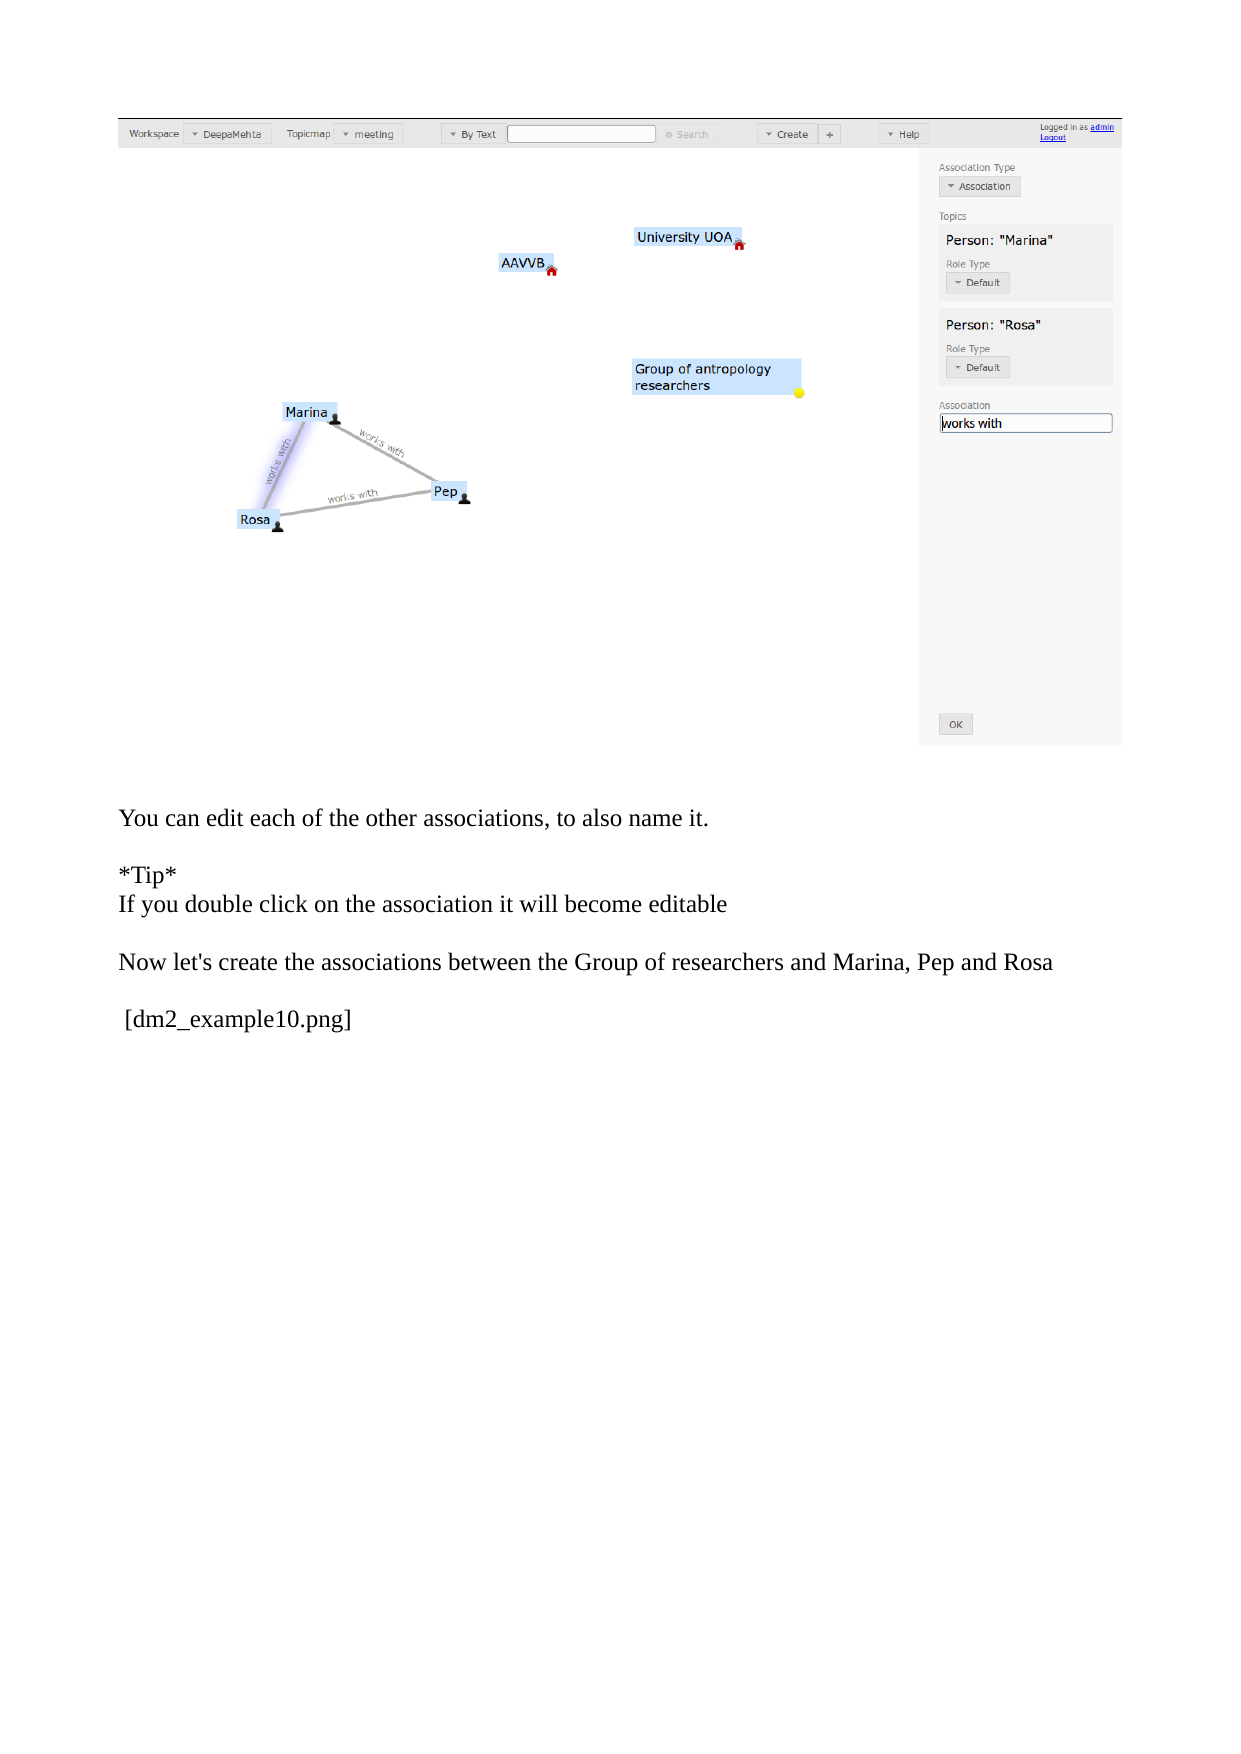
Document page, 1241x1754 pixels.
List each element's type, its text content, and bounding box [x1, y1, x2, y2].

text You can edit each of the other associations, to also name it. [118, 803, 1122, 832]
text [dm2_example10.png] [118, 1004, 1122, 1033]
text Now let's create the associations between the Group of researchers and Marina, Pep and Rosa [118, 947, 1122, 976]
text If you double click on the association it will become editable [118, 889, 1122, 918]
text *Tip* [118, 861, 1122, 889]
picture [118, 118, 1123, 746]
